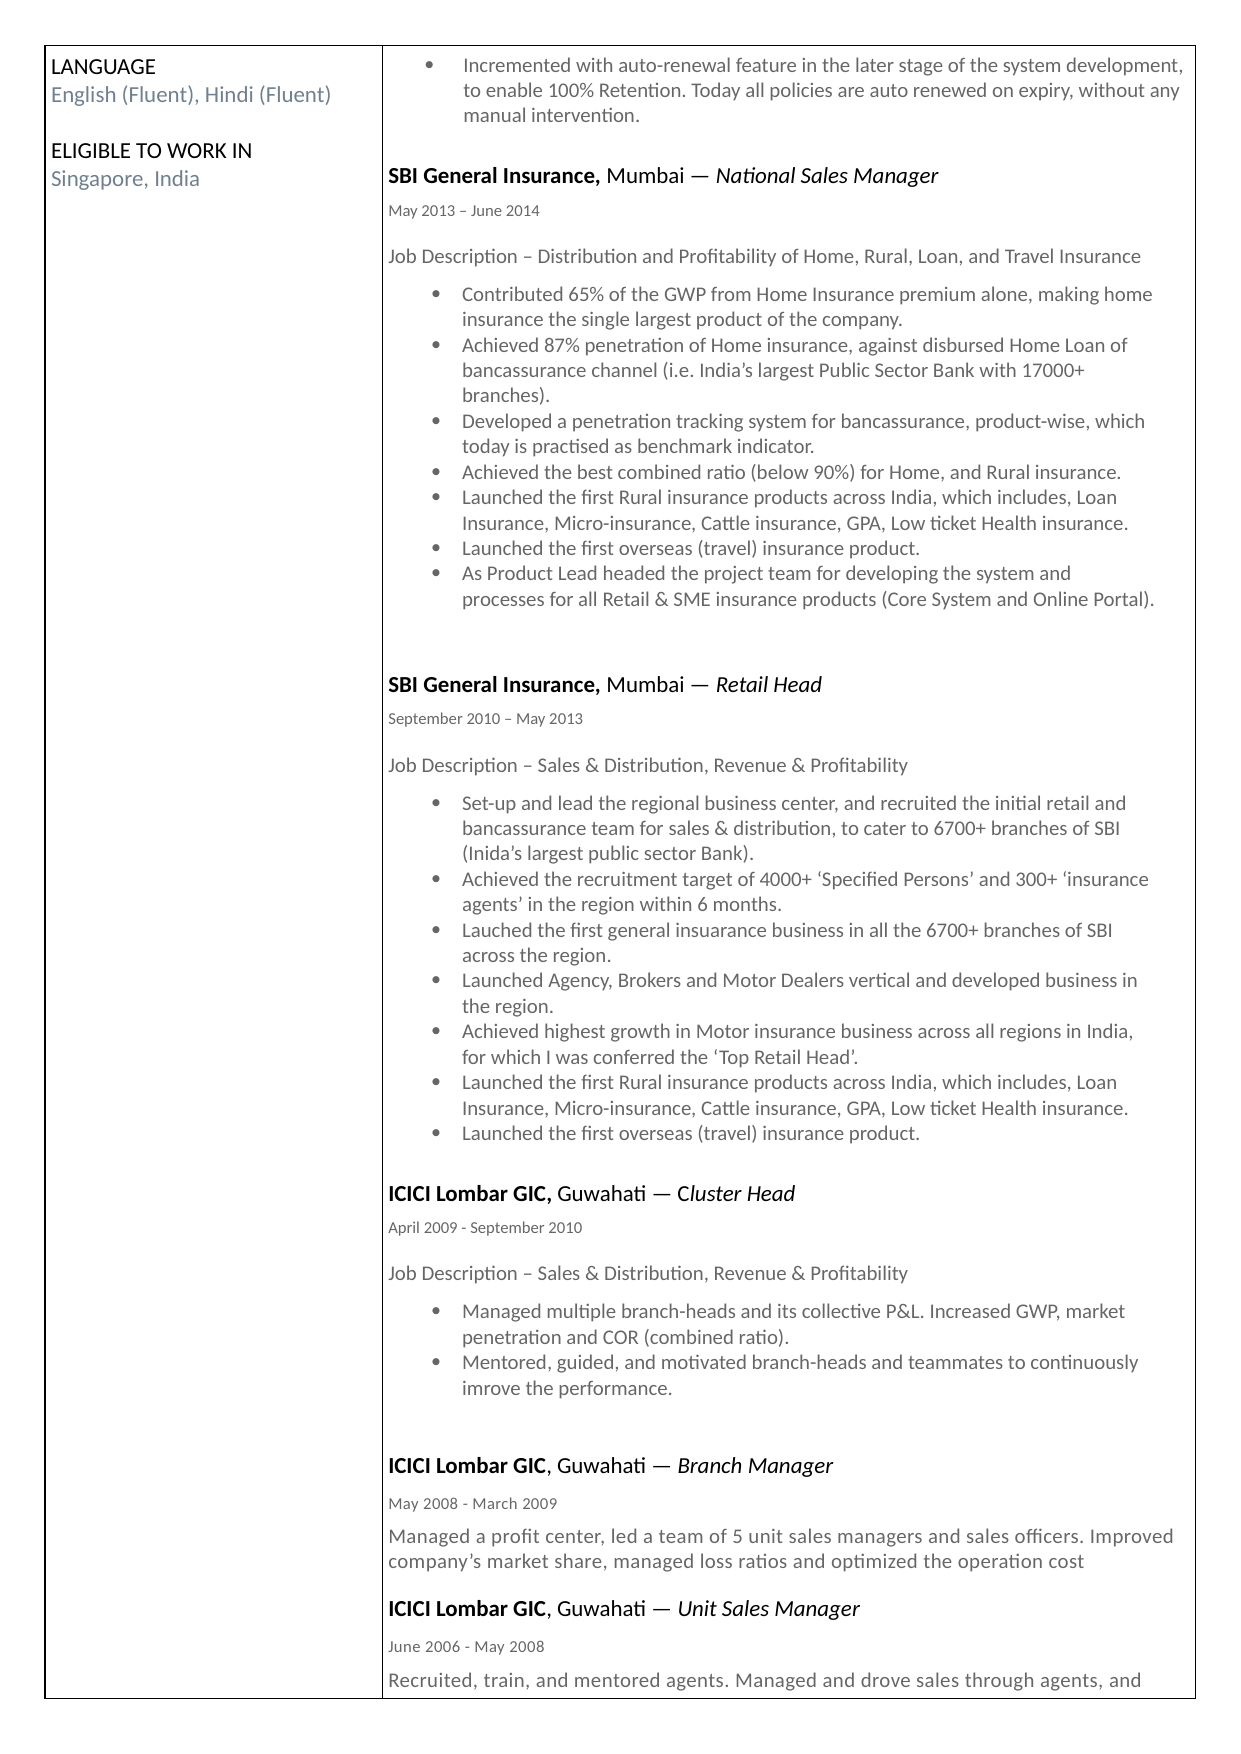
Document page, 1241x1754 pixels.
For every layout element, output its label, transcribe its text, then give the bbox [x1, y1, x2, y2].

table_header SUMMARY A Business Development Strategist, a Business Transformer, and an Entrepreneur with a strong Leadership acumen for driving growth. Key-Accounts acquisition, and Mobilization of resources for business expansion. Directed key Product designs, product development, and product launches. Led various Digital Projects for general insurance products both for internal users and online customers (Digital). STRENGTH: Management & Administration Strategy formulation and implementation, innovation and quality, building and leading teams, analytical skills, and discipline in driving the organization’s goal and top-line achievements. Problem-solving, Entrepreneurial, Leadership, Peoples person, Mentor, Resilient, and a fast learner. Insurance Led Property and Casualty Insurance, Micro-Insurance, Cattle Insurance, Travel Insurance, Health Insurance, Digitization of Insurance policies at alternate channels. Design, Innovation, & Technology Design Thinking, User Experience & Research, Service Design, and Agile, Forntend Web Development, Flutter Mobile App Dvelopment. All these helps me keep abreast with the latest technological changes, adaption, and relevance. VALUES: Integrity, sincerity, accountability, and honesty are values I uphold. EXPERIENCE Channel Head - Digital, Regional Rural Banks, NBFC & Alternate Channel SBI General Insurance, Mumbai, July 2014 - July 2016 Job Responsibilities – Business Strategy, Key Account Acquisition, Business Development, Process Development Headed Digital, Regional Rural Banks, NBFC & Alternate Channel verticals. Single handedly empanelled 18 Regional Rural Banks (7000+ branches), 2 Co-operatives Banks (100+ branches), and 9 Alternate Channels (400+ Business correspondents). As Product Lead worked with an IT vendors to develop an integrated insurance distribution module, embedded to these bank’s Core Banking System (CBS). For the first time, non-life product sourcing was seamlessly automated in these channels, with 2 months MVP delivery and a 3 months full-featured product delivery. All these initiatives resulted into, on-spot service delivery, no manual data entry, time saving, less errors, less head-count, cost-saving, and a great user experience. Trained more that 4000 representatives for these channels on product and processes. Within 3 months of full-featured launch, 20000+ customers are enrolled and the FY penetration in Regional Rural Banks is well above 80%. Incremented with auto-renewal feature in the later stage of the system development, to enable 100% Retention. Today all policies are auto renewed on expiry, without any manual intervention. SBI General Insurance, Mumbai — National Sales Manager May 2013 – June 2014 Job Description – Distribution and Profitability of Home, Rural, Loan, and Travel Insurance Contributed 65% of the GWP from Home Insurance premium alone, making home insurance the single largest product of the company. Achieved 87% penetration of Home insurance, against disbursed Home Loan of bancassurance channel (i.e. India’s largest Public Sector Bank with 17000+ branches). Developed a penetration tracking system for bancassurance, product-wise, which today is practised as benchmark indicator. Achieved the best combined ratio (below 90%) for Home, and Rural insurance. Launched the first Rural insurance products across India, which includes, Loan Insurance, Micro-insurance, Cattle insurance, GPA, Low ticket Health insurance. Launched the first overseas (travel) insurance product. As Product Lead headed the project team for developing the system and processes for all Retail & SME insurance products (Core System and Online Portal). SBI General Insurance, Mumbai — Retail Head September 2010 – May 2013 Job Description – Sales & Distribution, Revenue & Profitability Set-up and lead the regional business center, and recruited the initial retail and bancassurance team for sales & distribution, to cater to 6700+ branches of SBI (Inida’s largest public sector Bank). Achieved the recruitment target of 4000+ ‘Specified Persons’ and 300+ ‘insurance agents’ in the region within 6 months. Lauched the first general insuarance business in all the 6700+ branches of SBI across the region. Launched Agency, Brokers and Motor Dealers vertical and developed business in the region. Achieved highest growth in Motor insurance business across all regions in India, for which I was conferred the ‘Top Retail Head’. Launched the first Rural insurance products across India, which includes, Loan Insurance, Micro-insurance, Cattle insurance, GPA, Low ticket Health insurance. Launched the first overseas (travel) insurance product. ICICI Lombar GIC, Guwahati — Cluster Head April 2009 - September 2010 Job Description – Sales & Distribution, Revenue & Profitability Managed multiple branch-heads and its collective P&L. Increased GWP, market penetration and COR (combined ratio). Mentored, guided, and motivated branch-heads and teammates to continuously imrove the performance. ICICI Lombar GIC, Guwahati — Branch Manager May 2008 - March 2009 Managed a profit center, led a team of 5 unit sales managers and sales officers. Improved company’s market share, managed loss ratios and optimized the operation cost ICICI Lombar GIC, Guwahati — Unit Sales Manager June 2006 - May 2008 Recruited, train, and mentored agents. Managed and drove sales through agents, and maximise commission earnings of agents. Increased non-life insurance product sales. [383, 46, 1195, 1698]
table_header LANGUAGE English (Fluent), Hindi (Fluent) ELIGIBLE TO WORK IN Singapore, India [46, 46, 382, 1698]
